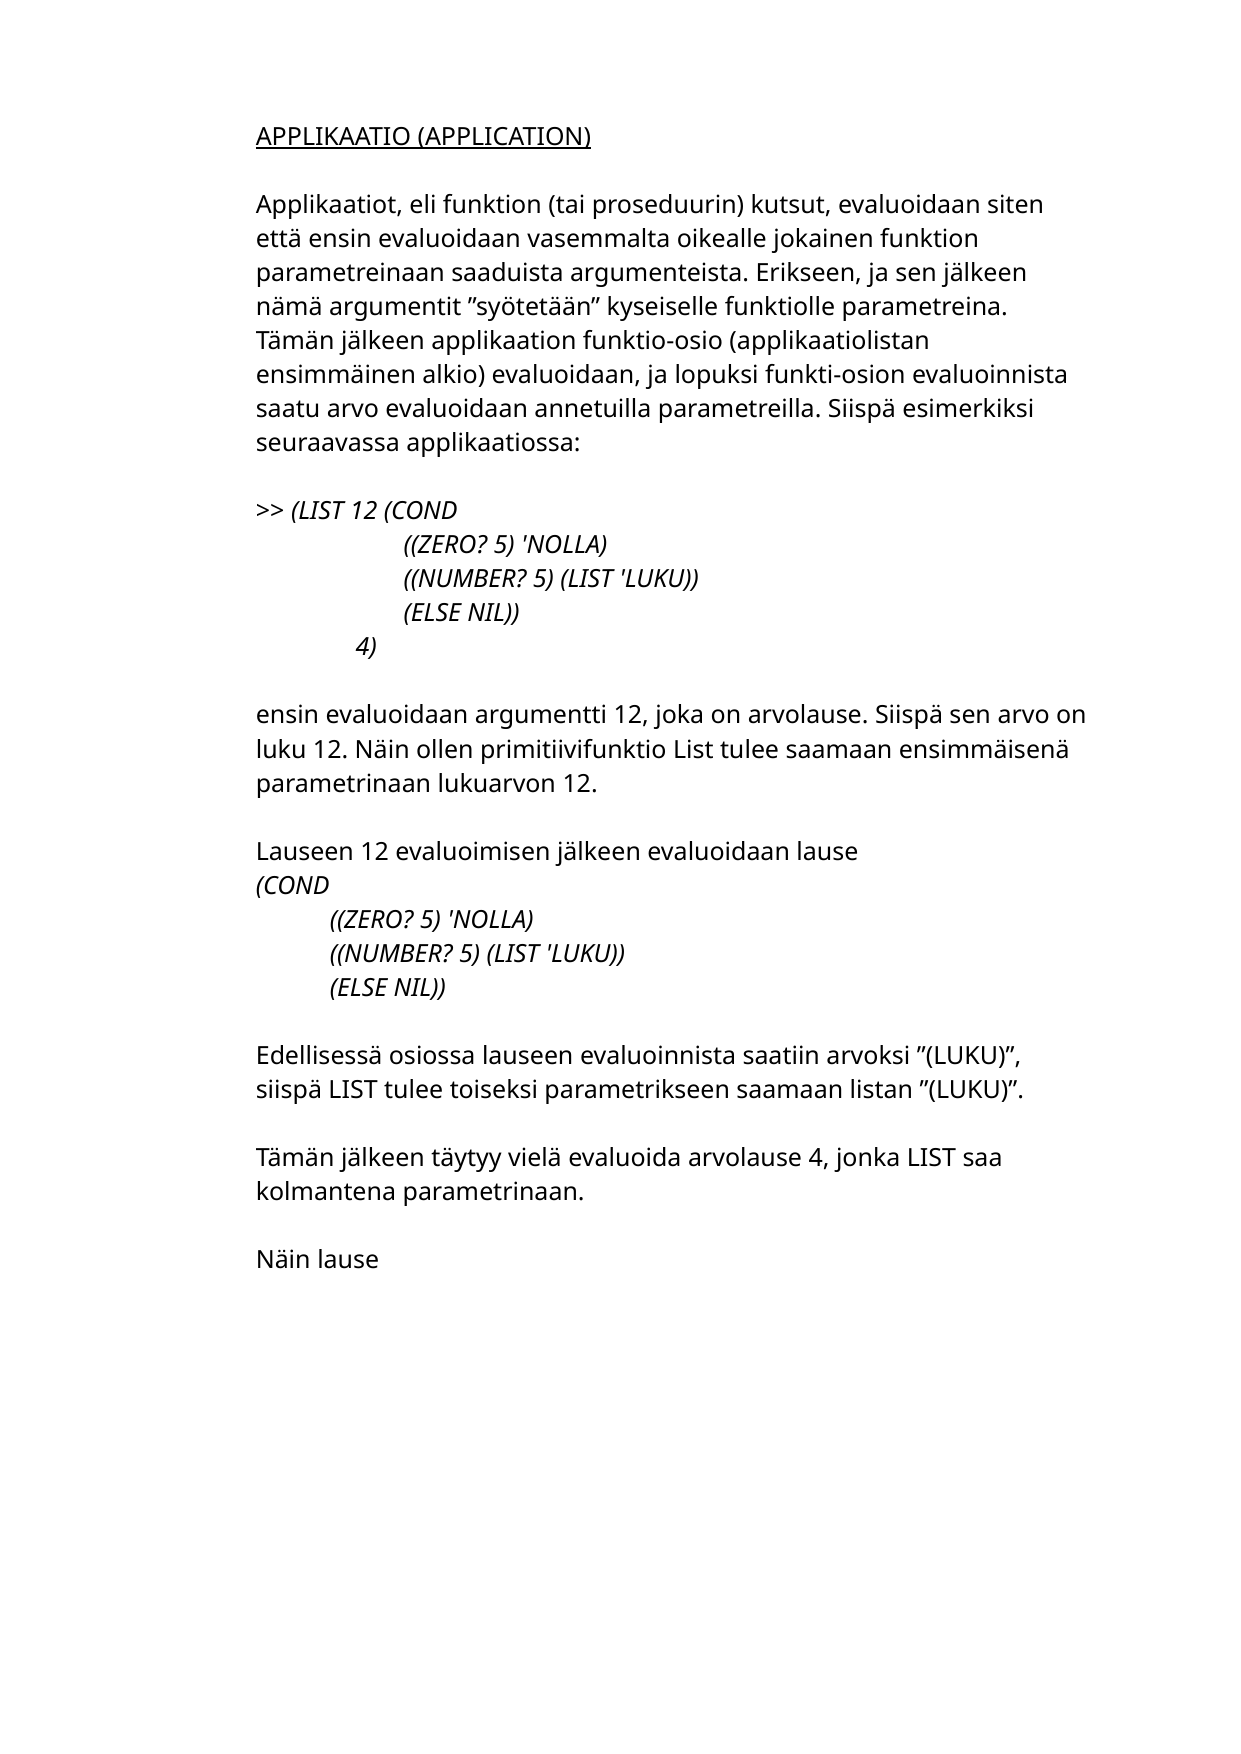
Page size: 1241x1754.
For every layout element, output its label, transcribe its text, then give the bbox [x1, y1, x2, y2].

subtitle APPLIKAATIO (APPLICATION) Applikaatiot, eli funktion (tai proseduurin) kutsut, evaluoidaan siten että ensin evaluoidaan vasemmalta oikealle jokainen funktion parametreinaan saaduista argumenteista. Erikseen, ja sen jälkeen nämä argumentit ”syötetään” kyseiselle funktiolle parametreina. Tämän jälkeen applikaation funktio-osio (applikaatiolistan ensimmäinen alkio) evaluoidaan, ja lopuksi funkti-osion evaluoinnista saatu arvo evaluoidaan annetuilla parametreilla. Siispä esimerkiksi seuraavassa applikaatiossa: >> (LIST 12 (COND ((ZERO? 5) 'NOLLA) ((NUMBER? 5) (LIST 'LUKU)) (ELSE NIL)) 4) ensin evaluoidaan argumentti 12, joka on arvolause. Siispä sen arvo on luku 12. Näin ollen primitiivifunktio List tulee saamaan ensimmäisenä parametrinaan lukuarvon 12. Lauseen 12 evaluoimisen jälkeen evaluoidaan lause (COND ((ZERO? 5) 'NOLLA) ((NUMBER? 5) (LIST 'LUKU)) (ELSE NIL)) Edellisessä osiossa lauseen evaluoinnista saatiin arvoksi ”(LUKU)”, siispä LIST tulee toiseksi parametrikseen saamaan listan ”(LUKU)”. Tämän jälkeen täytyy vielä evaluoida arvolause 4, jonka LIST saa kolmantena parametrinaan. Näin lause [256, 118, 1093, 1276]
